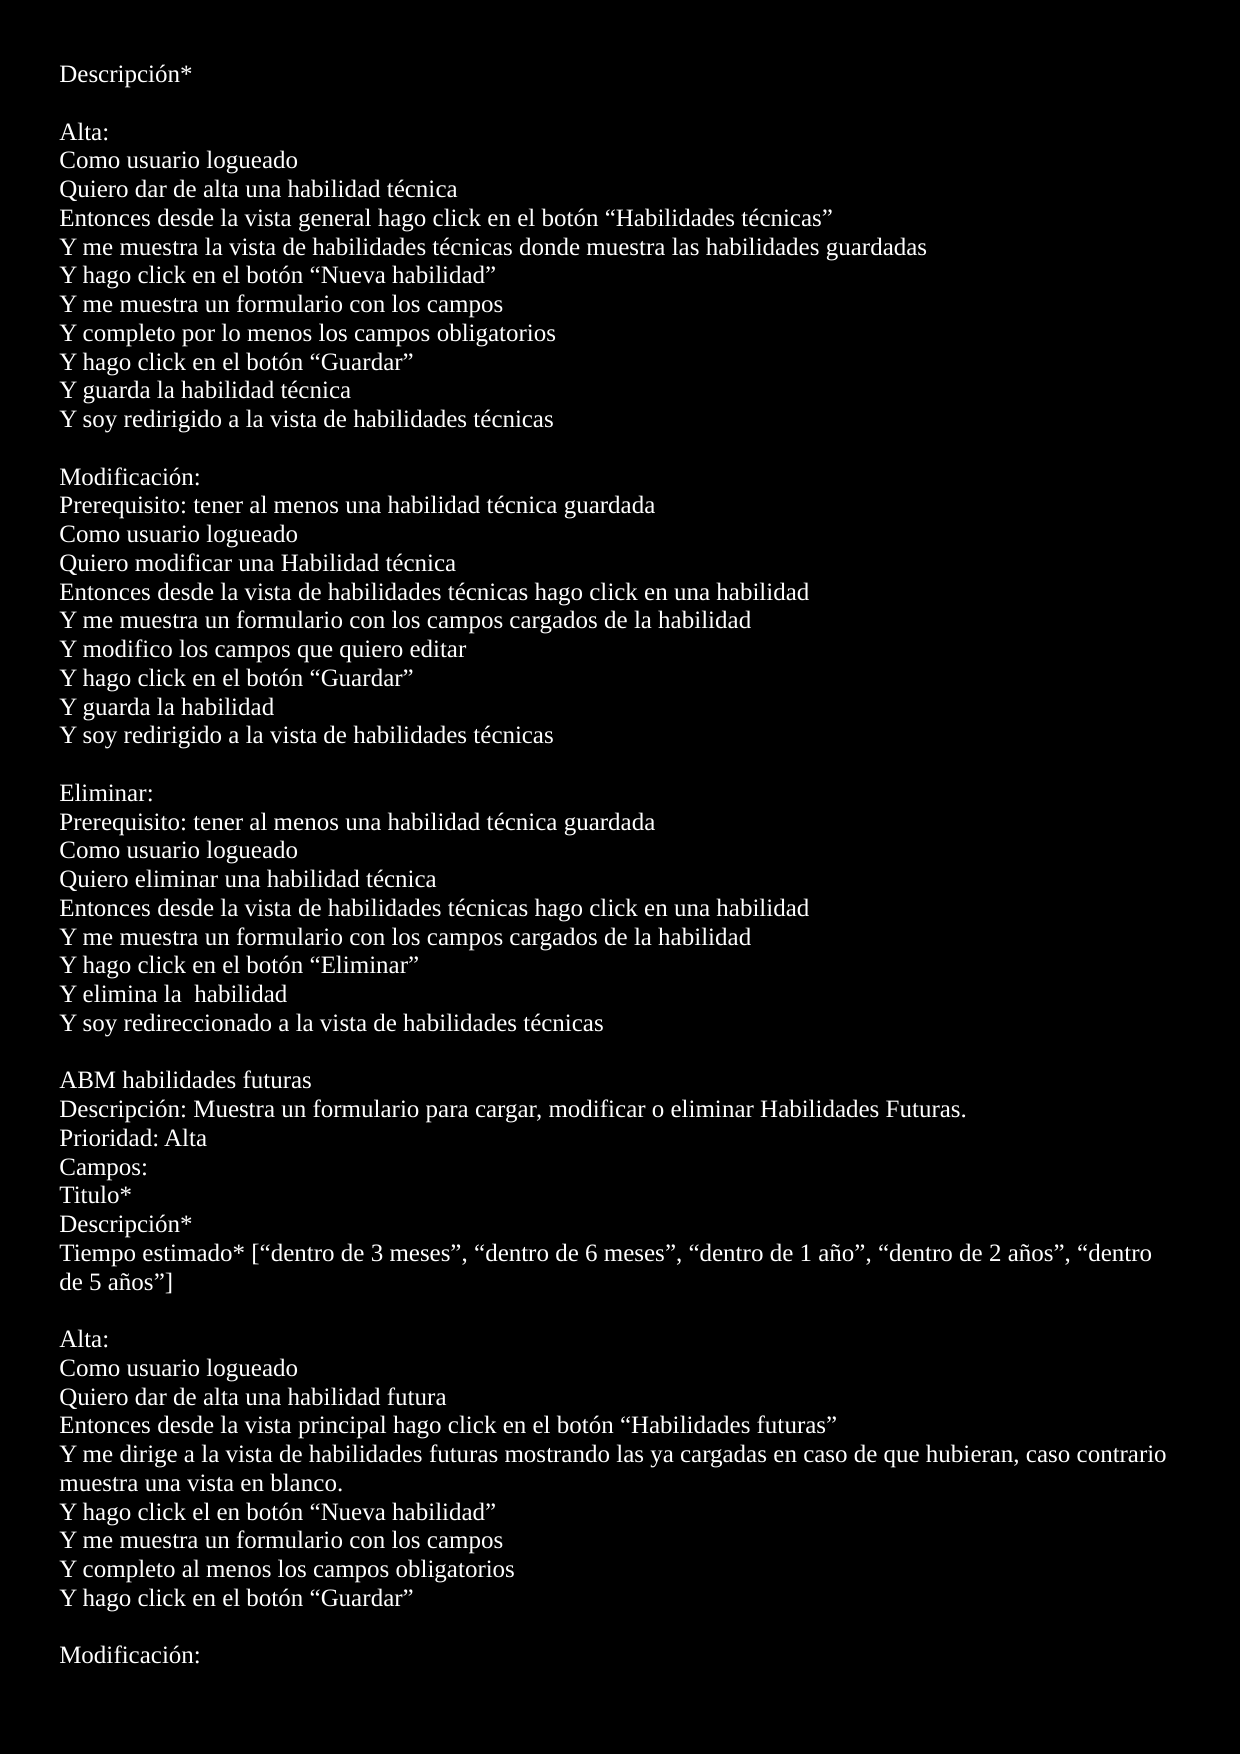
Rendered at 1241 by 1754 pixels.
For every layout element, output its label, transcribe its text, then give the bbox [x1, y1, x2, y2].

text Y guarda la habilidad [59, 692, 1181, 720]
text Descripción: Muestra un formulario para cargar, modificar o eliminar Habilidades Futuras. [59, 1094, 1181, 1123]
text Y me muestra un formulario con los campos cargados de la habilidad [59, 922, 1181, 950]
text Alta: [59, 117, 1181, 145]
text Modificación: [59, 462, 1181, 490]
text Tiempo estimado* [“dentro de 3 meses”, “dentro de 6 meses”, “dentro de 1 año”, “dentro de 2 años”, “dentro de 5 años”] [59, 1238, 1181, 1295]
text Descripción* [59, 1209, 1181, 1238]
text Y me dirige a la vista de habilidades futuras mostrando las ya cargadas en caso de que hubieran, caso contrario muestra una vista en blanco. [59, 1439, 1181, 1497]
text Y hago click el en botón “Nueva habilidad” [59, 1497, 1181, 1525]
text Eliminar: [59, 778, 1181, 807]
text Como usuario logueado [59, 835, 1181, 864]
text Y completo al menos los campos obligatorios [59, 1554, 1181, 1583]
text Quiero dar de alta una habilidad futura [59, 1382, 1181, 1410]
text Entonces desde la vista principal hago click en el botón “Habilidades futuras” [59, 1410, 1181, 1439]
text Como usuario logueado [59, 145, 1181, 174]
text Prioridad: Alta [59, 1123, 1181, 1152]
text Descripción* [59, 59, 1181, 88]
text Y soy redirigido a la vista de habilidades técnicas [59, 404, 1181, 433]
text Campos: [59, 1152, 1181, 1180]
text Y hago click en el botón “Guardar” [59, 347, 1181, 375]
text Titulo* [59, 1180, 1181, 1209]
text Entonces desde la vista de habilidades técnicas hago click en una habilidad [59, 577, 1181, 605]
text Y hago click en el botón “Nueva habilidad” [59, 260, 1181, 289]
text Quiero modificar una Habilidad técnica [59, 548, 1181, 577]
text Y modifico los campos que quiero editar [59, 634, 1181, 663]
text Y hago click en el botón “Guardar” [59, 1583, 1181, 1612]
text Y me muestra un formulario con los campos cargados de la habilidad [59, 605, 1181, 634]
text Modificación: [59, 1640, 1181, 1669]
text Y me muestra la vista de habilidades técnicas donde muestra las habilidades guardadas [59, 232, 1181, 260]
text Alta: [59, 1324, 1181, 1353]
text Prerequisito: tener al menos una habilidad técnica guardada [59, 807, 1181, 835]
text Y hago click en el botón “Guardar” [59, 663, 1181, 692]
text Como usuario logueado [59, 519, 1181, 548]
text Y elimina la habilidad [59, 979, 1181, 1008]
text Prerequisito: tener al menos una habilidad técnica guardada [59, 490, 1181, 519]
text Y hago click en el botón “Eliminar” [59, 950, 1181, 979]
text Entonces desde la vista de habilidades técnicas hago click en una habilidad [59, 893, 1181, 922]
text Y completo por lo menos los campos obligatorios [59, 318, 1181, 347]
text Quiero eliminar una habilidad técnica [59, 864, 1181, 893]
text ABM habilidades futuras [59, 1065, 1181, 1094]
text Y guarda la habilidad técnica [59, 375, 1181, 404]
text Y soy redirigido a la vista de habilidades técnicas [59, 720, 1181, 749]
text Como usuario logueado [59, 1353, 1181, 1382]
text Quiero dar de alta una habilidad técnica [59, 174, 1181, 203]
text Y soy redireccionado a la vista de habilidades técnicas [59, 1008, 1181, 1037]
text Y me muestra un formulario con los campos [59, 289, 1181, 318]
text Y me muestra un formulario con los campos [59, 1525, 1181, 1554]
text Entonces desde la vista general hago click en el botón “Habilidades técnicas” [59, 203, 1181, 232]
